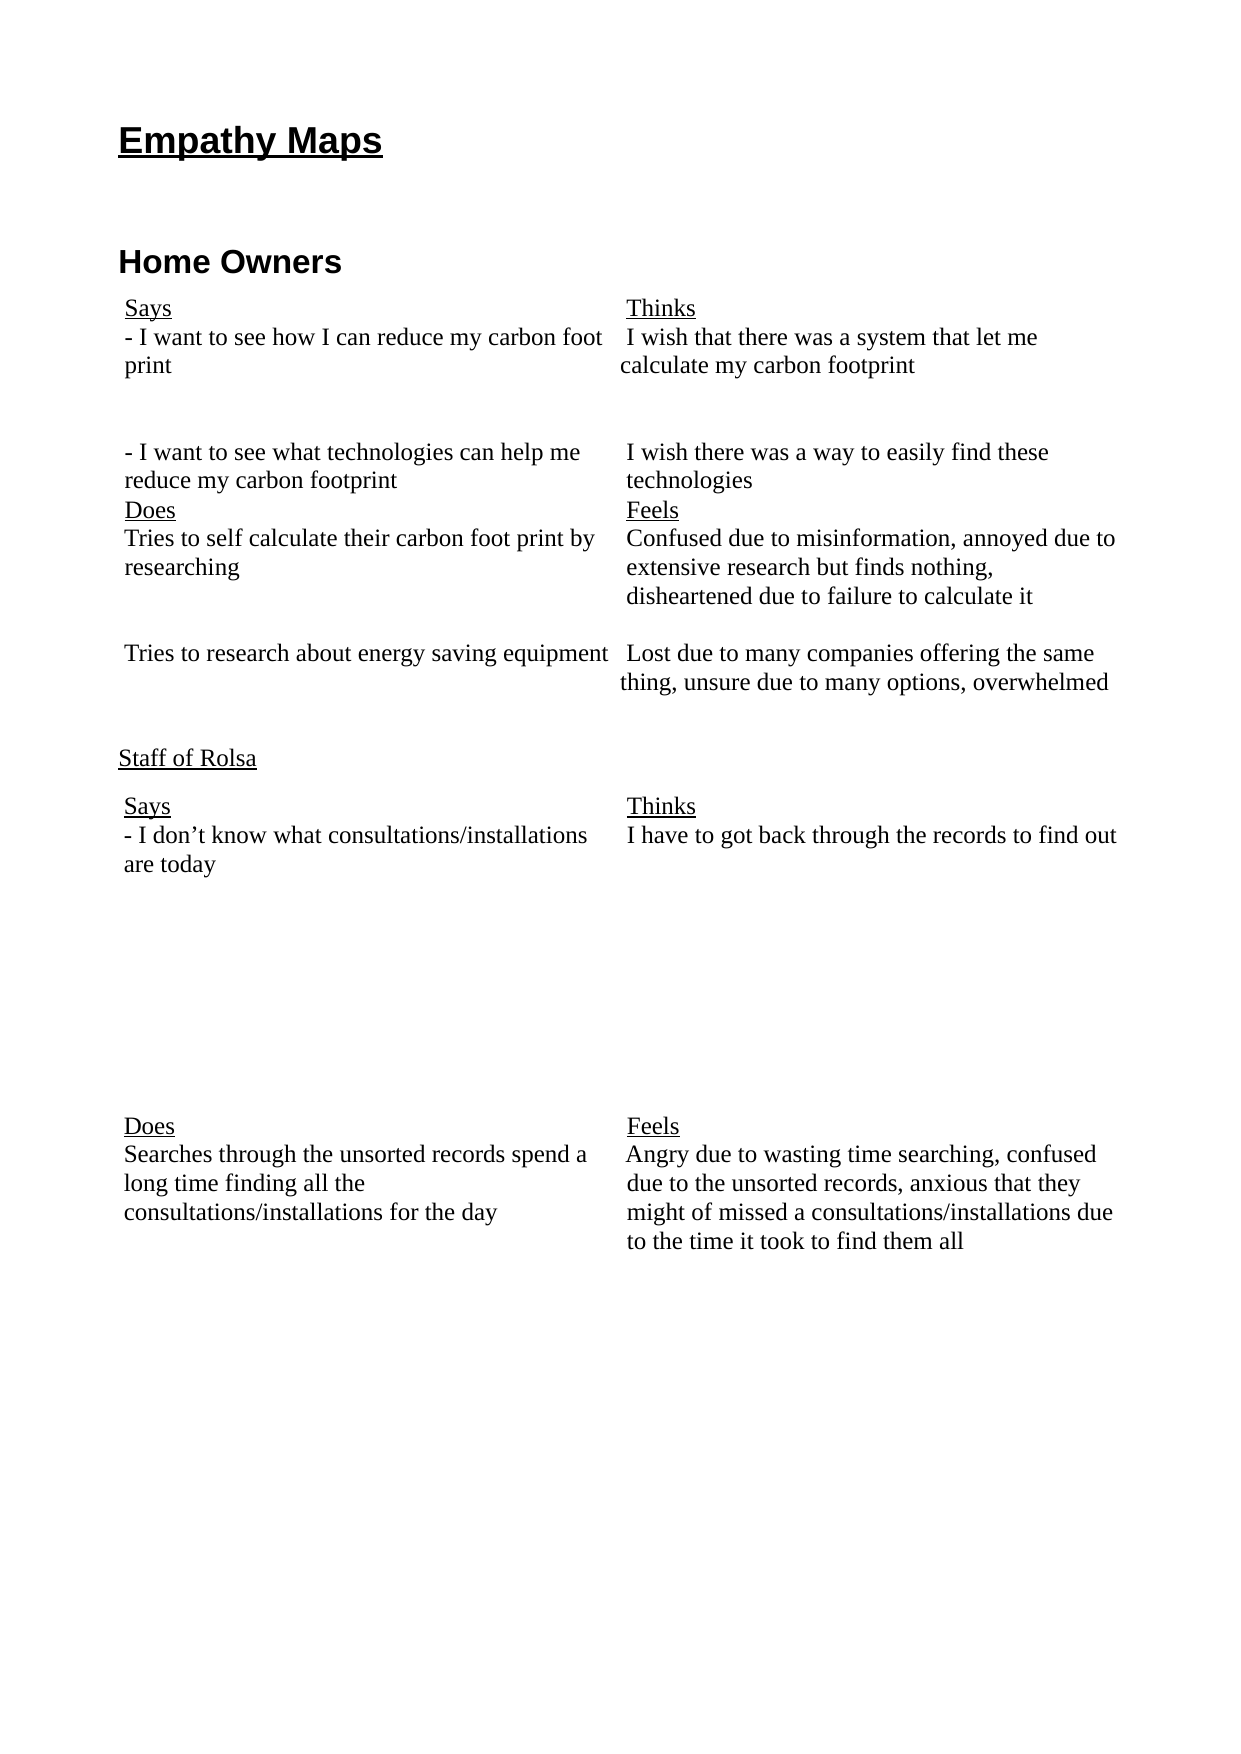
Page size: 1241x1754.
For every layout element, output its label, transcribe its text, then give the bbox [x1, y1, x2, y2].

subtitle Empathy Maps [118, 118, 1122, 161]
table_cell Does Searches through the unsorted records spend a long time finding all the consultations/installations for the day [117, 1111, 620, 1431]
table_header Thinks I wish that there was a system that let me calculate my carbon footprint I wish there was a way to easily find these technologies [620, 293, 1122, 495]
text Staff of Rolsa [118, 743, 1122, 772]
subtitle Home Owners [118, 242, 1122, 281]
table_cell Feels Angry due to wasting time searching, confused due to the unsorted records, anxious that they might of missed a consultations/installations due to the time it took to find them all [620, 1111, 1123, 1431]
table_header Thinks I have to got back through the records to find out [620, 791, 1123, 1111]
table_cell Feels Confused due to misinformation, annoyed due to extensive research but finds nothing, disheartened due to failure to calculate it Lost due to many companies offering the same thing, unsure due to many options, overwhelmed [620, 495, 1122, 696]
table_cell Does Tries to self calculate their carbon foot print by researching Tries to research about energy saving equipment [118, 495, 620, 696]
table_header Says - I want to see how I can reduce my carbon foot print - I want to see what technologies can help me reduce my carbon footprint [118, 293, 620, 495]
table_header Says - I don’t know what consultations/installations are today [117, 791, 620, 1111]
